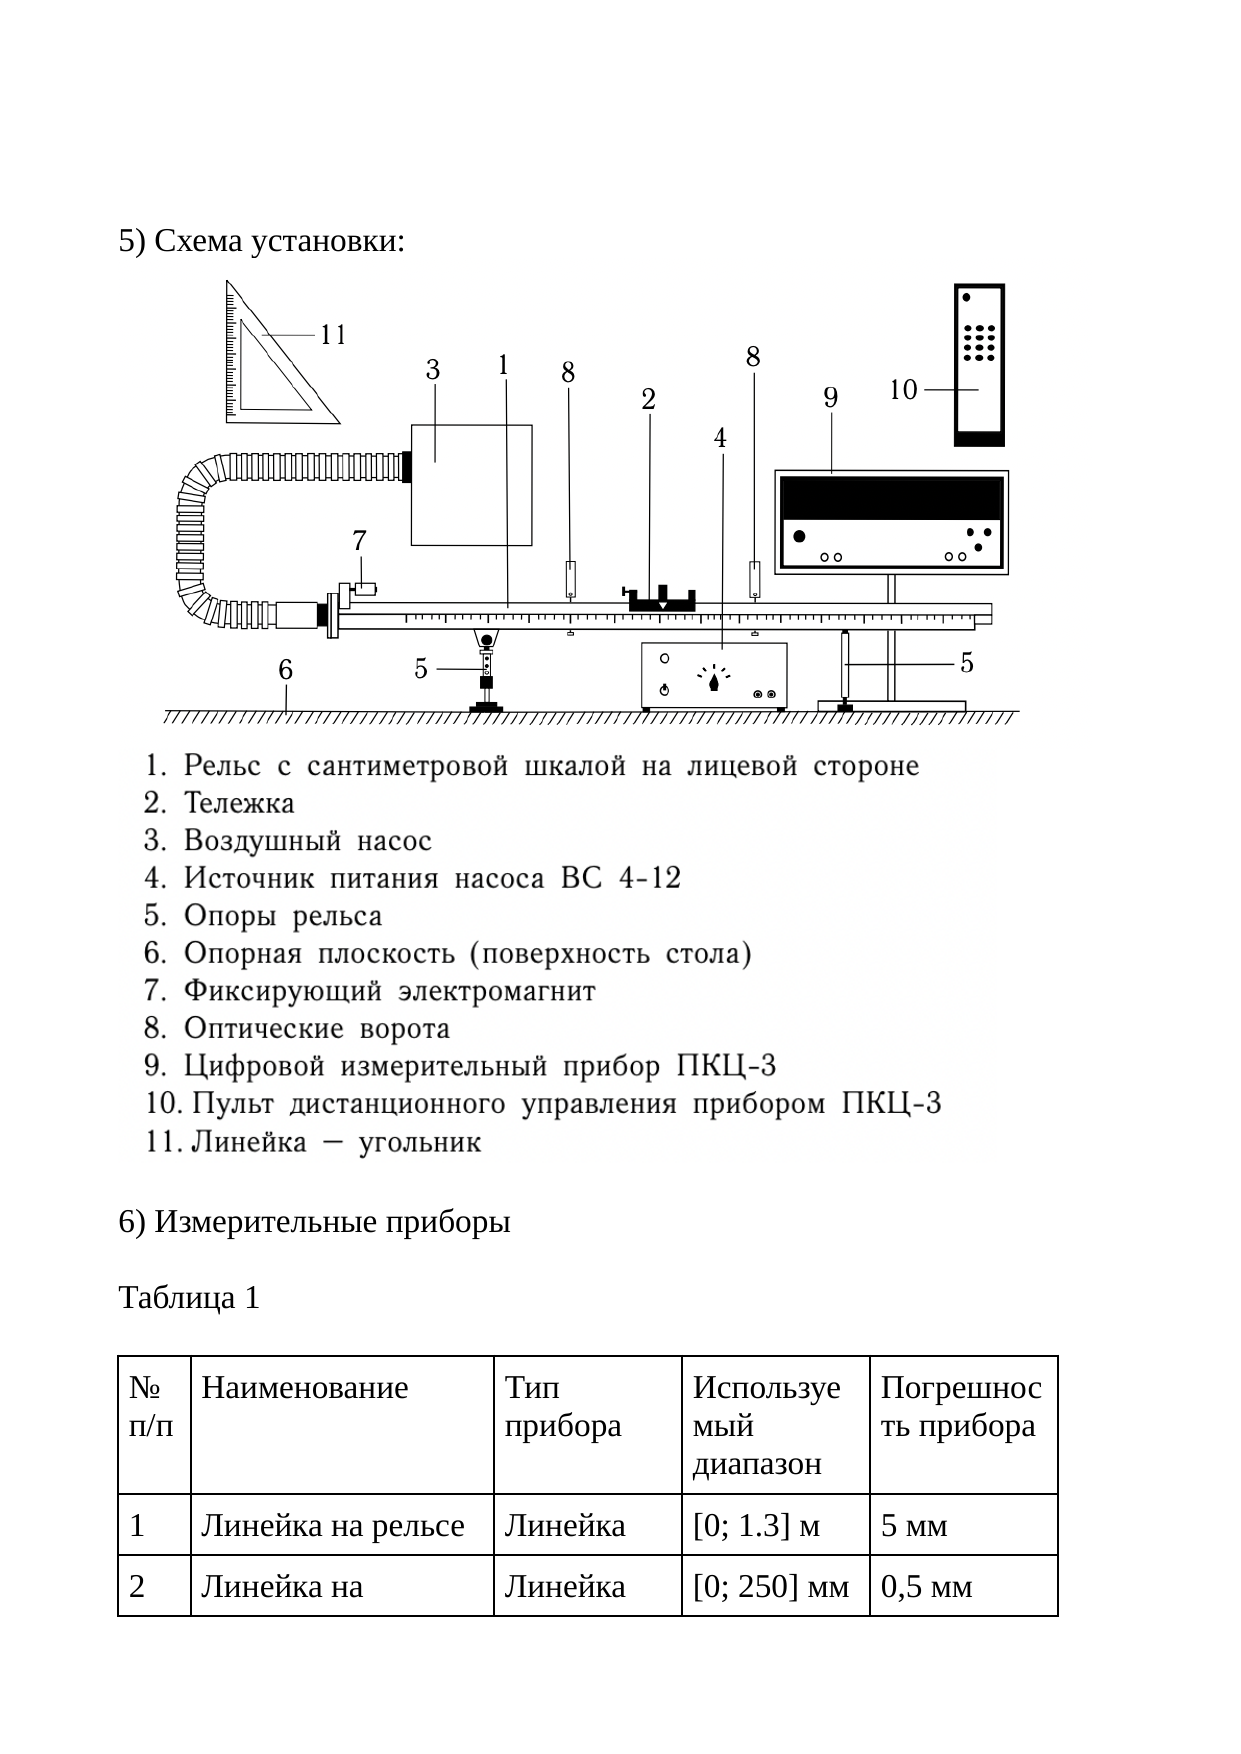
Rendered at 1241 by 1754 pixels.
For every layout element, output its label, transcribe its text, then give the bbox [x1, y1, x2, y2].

picture [118, 258, 1093, 1163]
table_header Наименование [192, 1357, 493, 1492]
table_header Погрешность прибора [871, 1357, 1057, 1492]
text Таблица 1 [118, 1278, 1122, 1316]
table_cell [0; 250] мм [683, 1556, 869, 1615]
table_header Тип прибора [495, 1357, 681, 1492]
table_header Используемый диапазон [683, 1357, 869, 1492]
table_cell 1 [119, 1495, 190, 1554]
text 6) Измерительные приборы [118, 1201, 1122, 1239]
table_cell [0; 1.3] м [683, 1495, 869, 1554]
table_cell Линейка [495, 1556, 681, 1615]
table_header № п/п [119, 1357, 190, 1492]
text 5) Схема установки: [118, 220, 1122, 258]
table_cell Линейка на [192, 1556, 493, 1615]
table_cell 2 [119, 1556, 190, 1615]
table_cell 5 мм [871, 1495, 1057, 1554]
table_cell Линейка на рельсе [192, 1495, 493, 1554]
table_cell 0,5 мм [871, 1556, 1057, 1615]
table_cell Линейка [495, 1495, 681, 1554]
